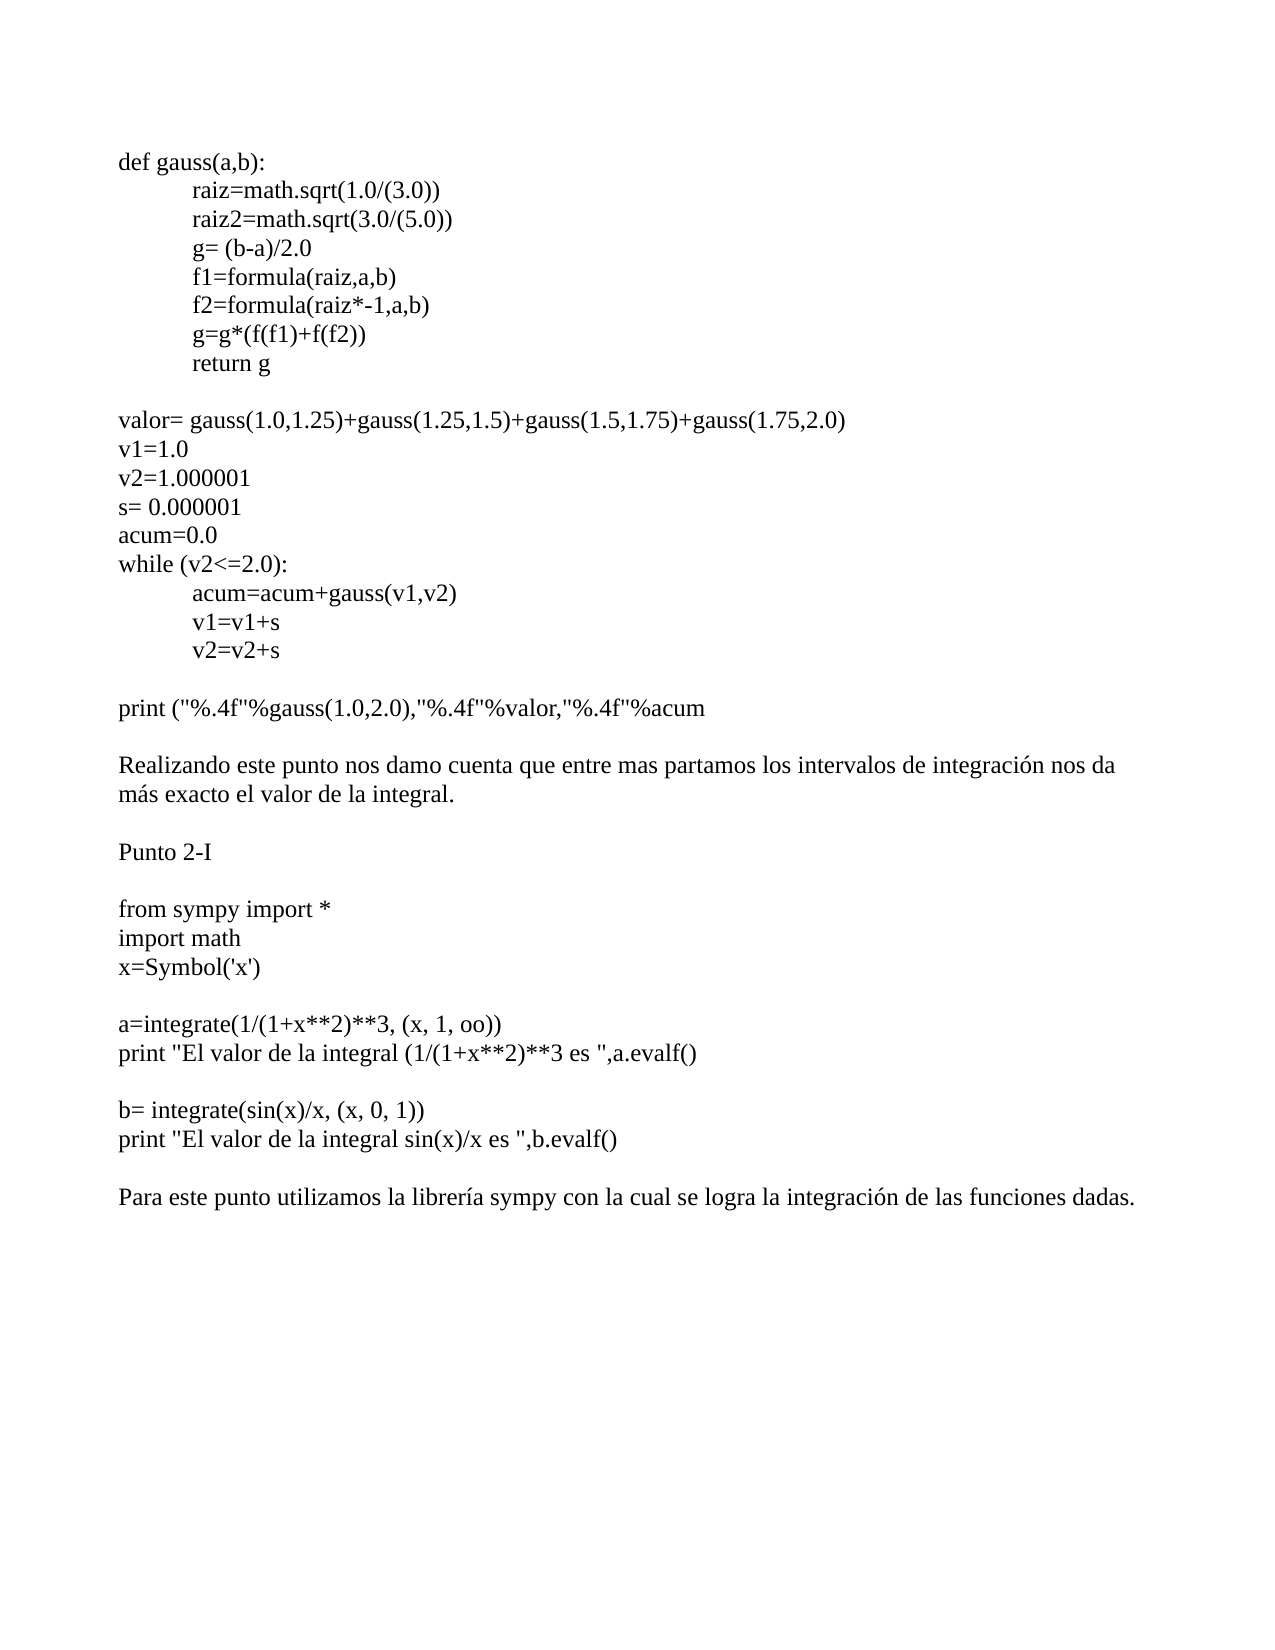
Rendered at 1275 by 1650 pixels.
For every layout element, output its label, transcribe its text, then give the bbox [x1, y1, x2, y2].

text a=integrate(1/(1+x**2)**3, (x, 1, oo)) [118, 1009, 1157, 1038]
text return g [118, 348, 1157, 377]
text s= 0.000001 [118, 492, 1157, 521]
text v1=v1+s [118, 607, 1157, 636]
text print ("%.4f"%gauss(1.0,2.0),"%.4f"%valor,"%.4f"%acum [118, 693, 1157, 722]
text g=g*(f(f1)+f(f2)) [118, 319, 1157, 348]
text b= integrate(sin(x)/x, (x, 0, 1)) [118, 1096, 1157, 1124]
text raiz2=math.sqrt(3.0/(5.0)) [118, 204, 1157, 233]
text g= (b-a)/2.0 [118, 233, 1157, 262]
text v1=1.0 [118, 434, 1157, 463]
text from sympy import * [118, 894, 1157, 923]
text while (v2<=2.0): [118, 549, 1157, 578]
text import math [118, 923, 1157, 952]
text print "El valor de la integral sin(x)/x es ",b.evalf() [118, 1124, 1157, 1153]
text valor= gauss(1.0,1.25)+gauss(1.25,1.5)+gauss(1.5,1.75)+gauss(1.75,2.0) [118, 406, 1157, 434]
text v2=v2+s [118, 636, 1157, 664]
text Para este punto utilizamos la librería sympy con la cual se logra la integración de las funciones dadas. [118, 1182, 1157, 1211]
text f2=formula(raiz*-1,a,b) [118, 291, 1157, 319]
text acum=acum+gauss(v1,v2) [118, 578, 1157, 607]
text Punto 2-I [118, 837, 1157, 866]
text Realizando este punto nos damo cuenta que entre mas partamos los intervalos de integración nos da más exacto el valor de la integral. [118, 751, 1157, 808]
text v2=1.000001 [118, 463, 1157, 492]
text def gauss(a,b): [118, 147, 1157, 176]
text x=Symbol('x') [118, 952, 1157, 981]
text raiz=math.sqrt(1.0/(3.0)) [118, 176, 1157, 204]
text f1=formula(raiz,a,b) [118, 262, 1157, 291]
text print "El valor de la integral (1/(1+x**2)**3 es ",a.evalf() [118, 1038, 1157, 1067]
text acum=0.0 [118, 521, 1157, 549]
